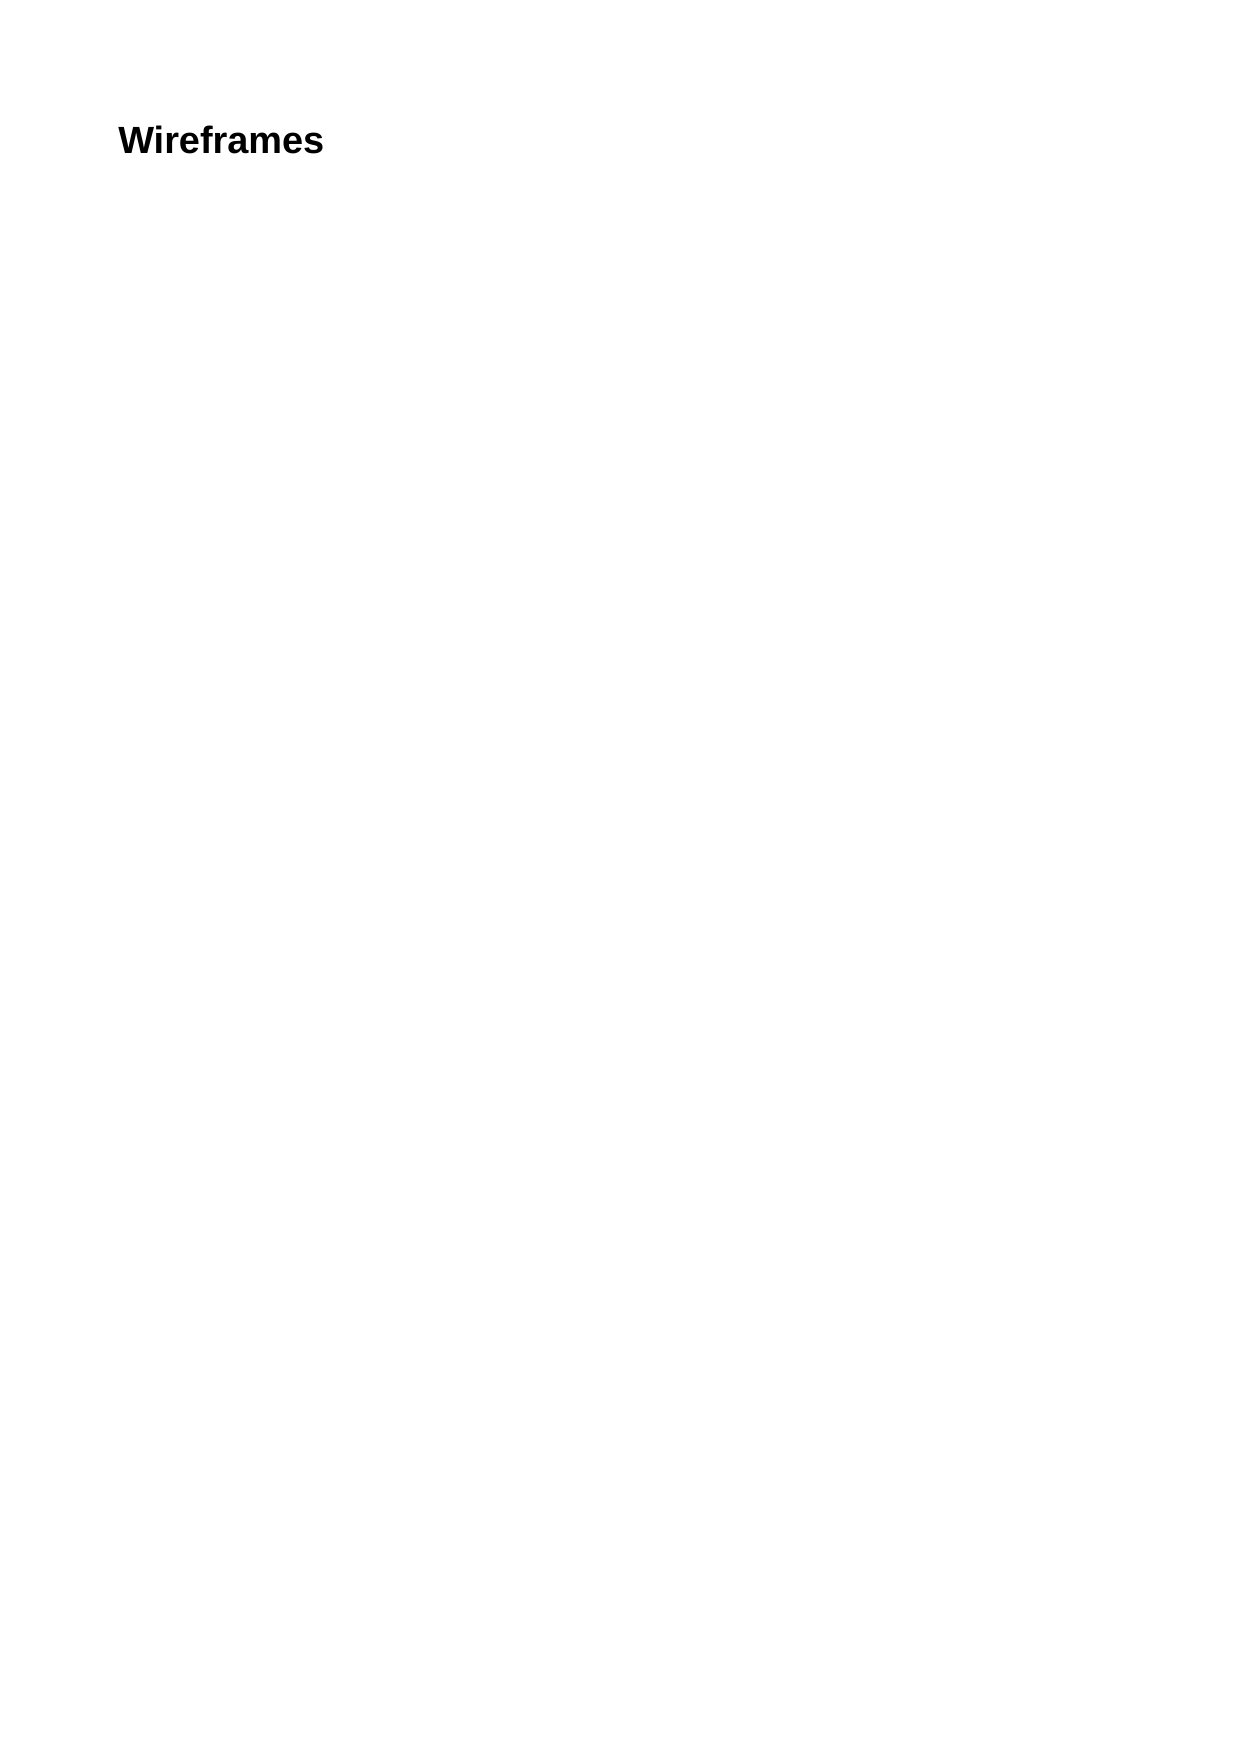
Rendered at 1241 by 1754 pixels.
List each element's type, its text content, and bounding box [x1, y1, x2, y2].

subtitle Wireframes [118, 118, 1122, 162]
